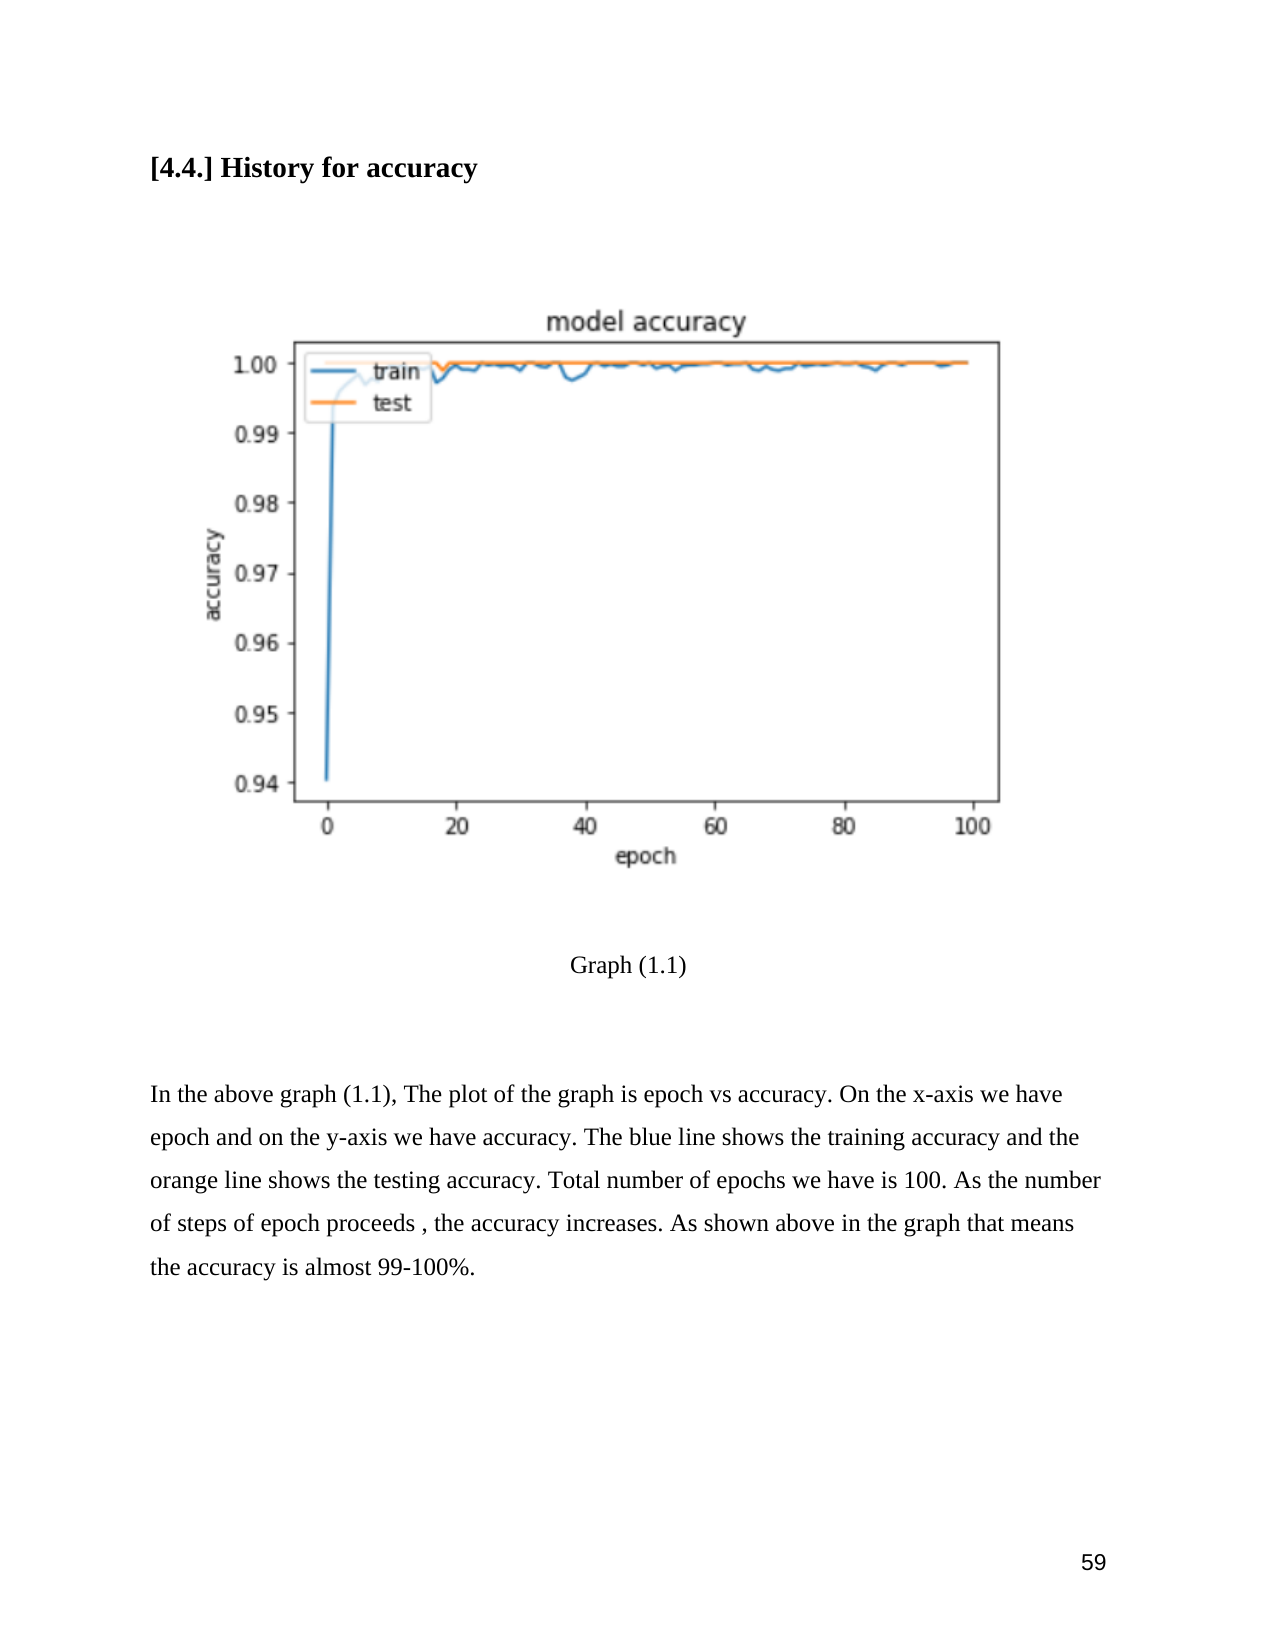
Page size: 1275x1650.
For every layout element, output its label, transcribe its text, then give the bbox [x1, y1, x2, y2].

picture [150, 301, 1107, 887]
text In the above graph (1.1), The plot of the graph is epoch vs accuracy. On the x-axis we have epoch and on the y-axis we have accuracy. The blue line shows the training accuracy and the orange line shows the testing accuracy. Total number of epochs we have is 100. As the number of steps of epoch proceeds , the accuracy increases. As shown above in the graph that means the accuracy is almost 99-100%. [150, 1079, 1106, 1280]
text [4.4.] History for accuracy [150, 150, 1106, 183]
text Graph (1.1) [150, 950, 1106, 978]
